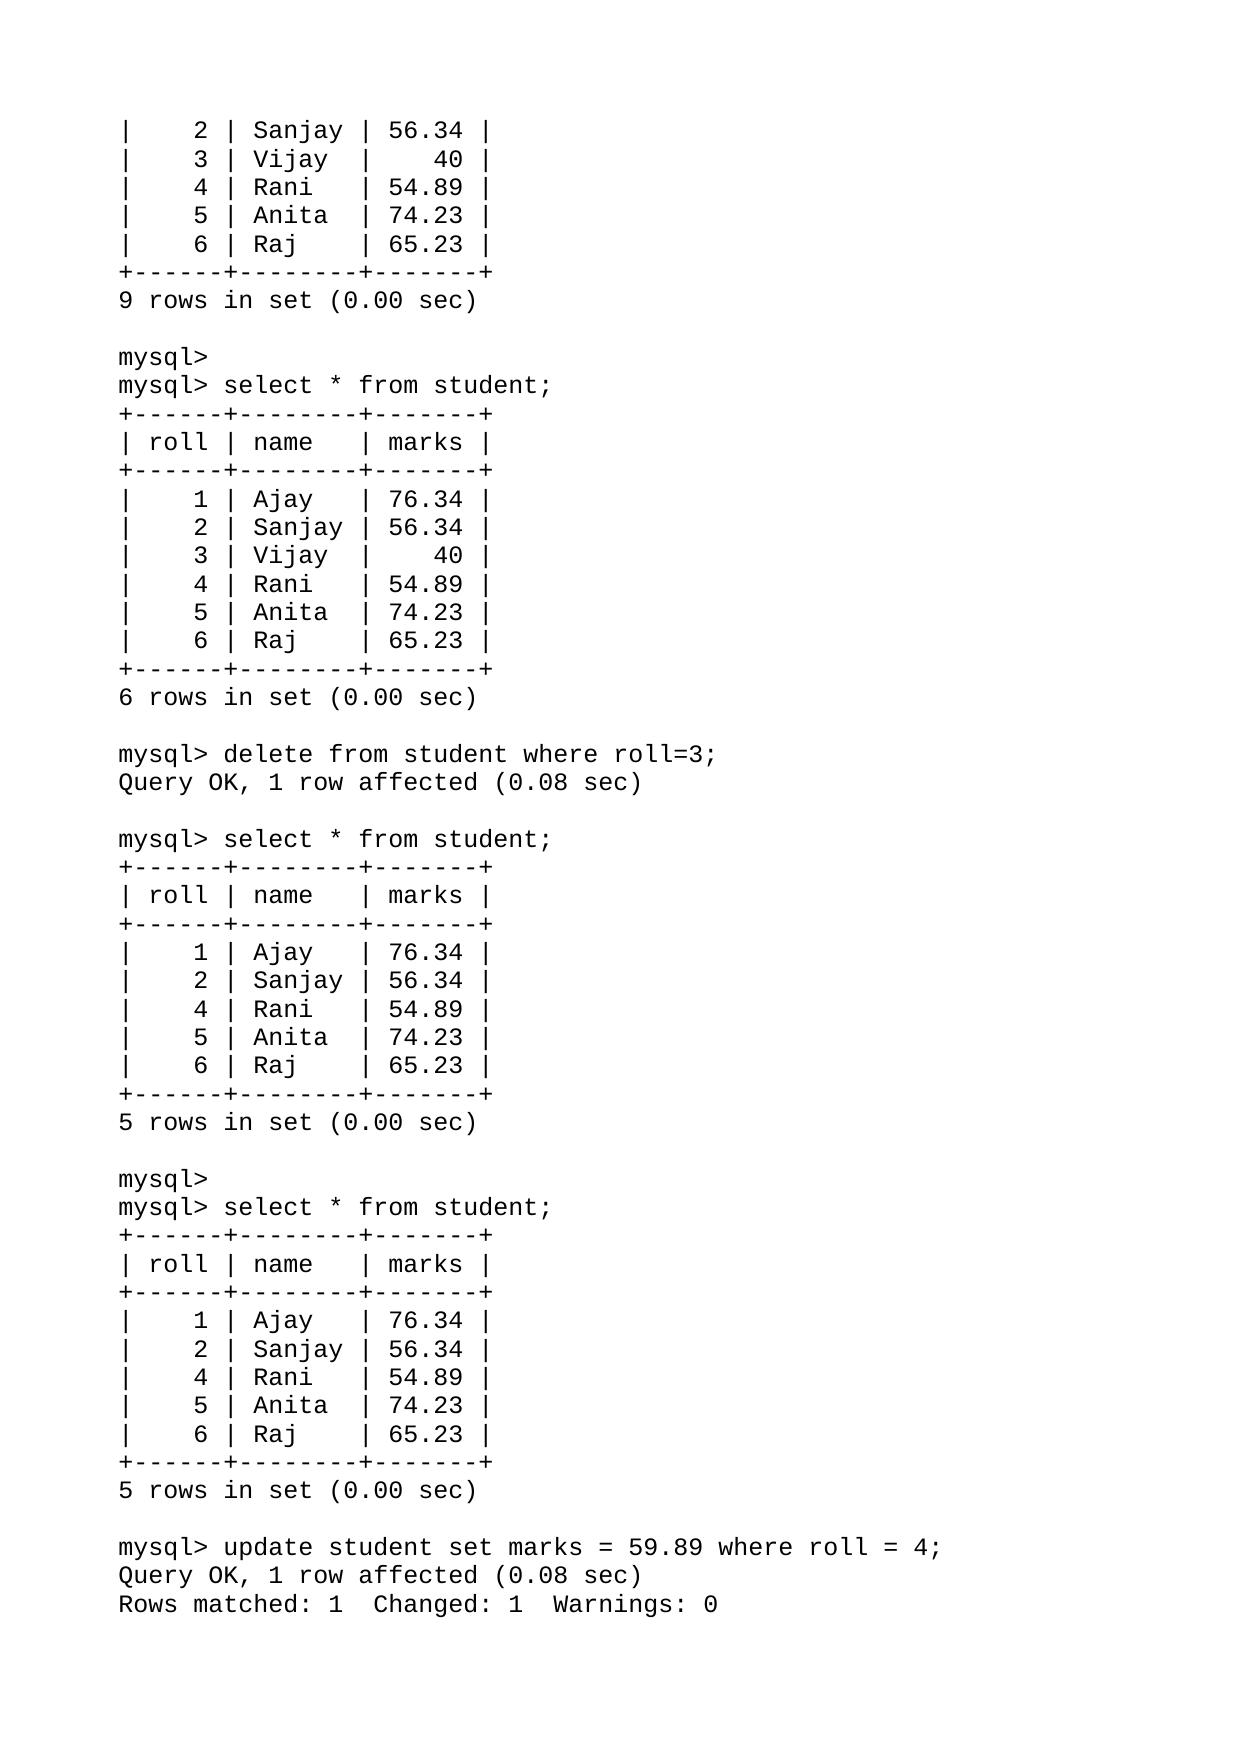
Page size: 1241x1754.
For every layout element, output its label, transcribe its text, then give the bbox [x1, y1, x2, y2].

text +------+--------+-------+ [118, 1280, 1122, 1308]
text | 1 | Ajay | 76.34 | [118, 486, 1122, 515]
text | 4 | Rani | 54.89 | [118, 571, 1122, 600]
text | 2 | Sanjay | 56.34 | [118, 968, 1122, 996]
text | 4 | Rani | 54.89 | [118, 1365, 1122, 1393]
text +------+--------+-------+ [118, 1450, 1122, 1478]
text +------+--------+-------+ [118, 401, 1122, 430]
text | roll | name | marks | [118, 430, 1122, 458]
text | 6 | Raj | 65.23 | [118, 628, 1122, 656]
text mysql> delete from student where roll=3; [118, 741, 1122, 770]
text mysql> select * from student; [118, 826, 1122, 855]
text +------+--------+-------+ [118, 1081, 1122, 1110]
text | 2 | Sanjay | 56.34 | [118, 118, 1122, 146]
text | 6 | Raj | 65.23 | [118, 1053, 1122, 1081]
text | 5 | Anita | 74.23 | [118, 1393, 1122, 1421]
text 9 rows in set (0.00 sec) [118, 288, 1122, 316]
text | 3 | Vijay | 40 | [118, 146, 1122, 175]
text +------+--------+-------+ [118, 656, 1122, 685]
text mysql> [118, 1166, 1122, 1195]
text Query OK, 1 row affected (0.08 sec) [118, 770, 1122, 798]
text | 5 | Anita | 74.23 | [118, 203, 1122, 231]
text | 3 | Vijay | 40 | [118, 543, 1122, 571]
text mysql> update student set marks = 59.89 where roll = 4; [118, 1535, 1122, 1563]
text +------+--------+-------+ [118, 458, 1122, 486]
text Query OK, 1 row affected (0.08 sec) [118, 1563, 1122, 1591]
text | roll | name | marks | [118, 883, 1122, 911]
text 5 rows in set (0.00 sec) [118, 1478, 1122, 1506]
text | 4 | Rani | 54.89 | [118, 175, 1122, 203]
text 5 rows in set (0.00 sec) [118, 1110, 1122, 1138]
text Rows matched: 1 Changed: 1 Warnings: 0 [118, 1591, 1122, 1620]
text | 2 | Sanjay | 56.34 | [118, 1336, 1122, 1365]
text | 1 | Ajay | 76.34 | [118, 940, 1122, 968]
text +------+--------+-------+ [118, 260, 1122, 288]
text mysql> select * from student; [118, 1195, 1122, 1223]
text | 2 | Sanjay | 56.34 | [118, 515, 1122, 543]
text | roll | name | marks | [118, 1251, 1122, 1280]
text 6 rows in set (0.00 sec) [118, 685, 1122, 713]
text | 4 | Rani | 54.89 | [118, 996, 1122, 1025]
text | 5 | Anita | 74.23 | [118, 600, 1122, 628]
text | 6 | Raj | 65.23 | [118, 231, 1122, 260]
text | 6 | Raj | 65.23 | [118, 1421, 1122, 1450]
text | 1 | Ajay | 76.34 | [118, 1308, 1122, 1336]
text +------+--------+-------+ [118, 855, 1122, 883]
text +------+--------+-------+ [118, 1223, 1122, 1251]
text +------+--------+-------+ [118, 911, 1122, 940]
text mysql> [118, 345, 1122, 373]
text mysql> select * from student; [118, 373, 1122, 401]
text | 5 | Anita | 74.23 | [118, 1025, 1122, 1053]
